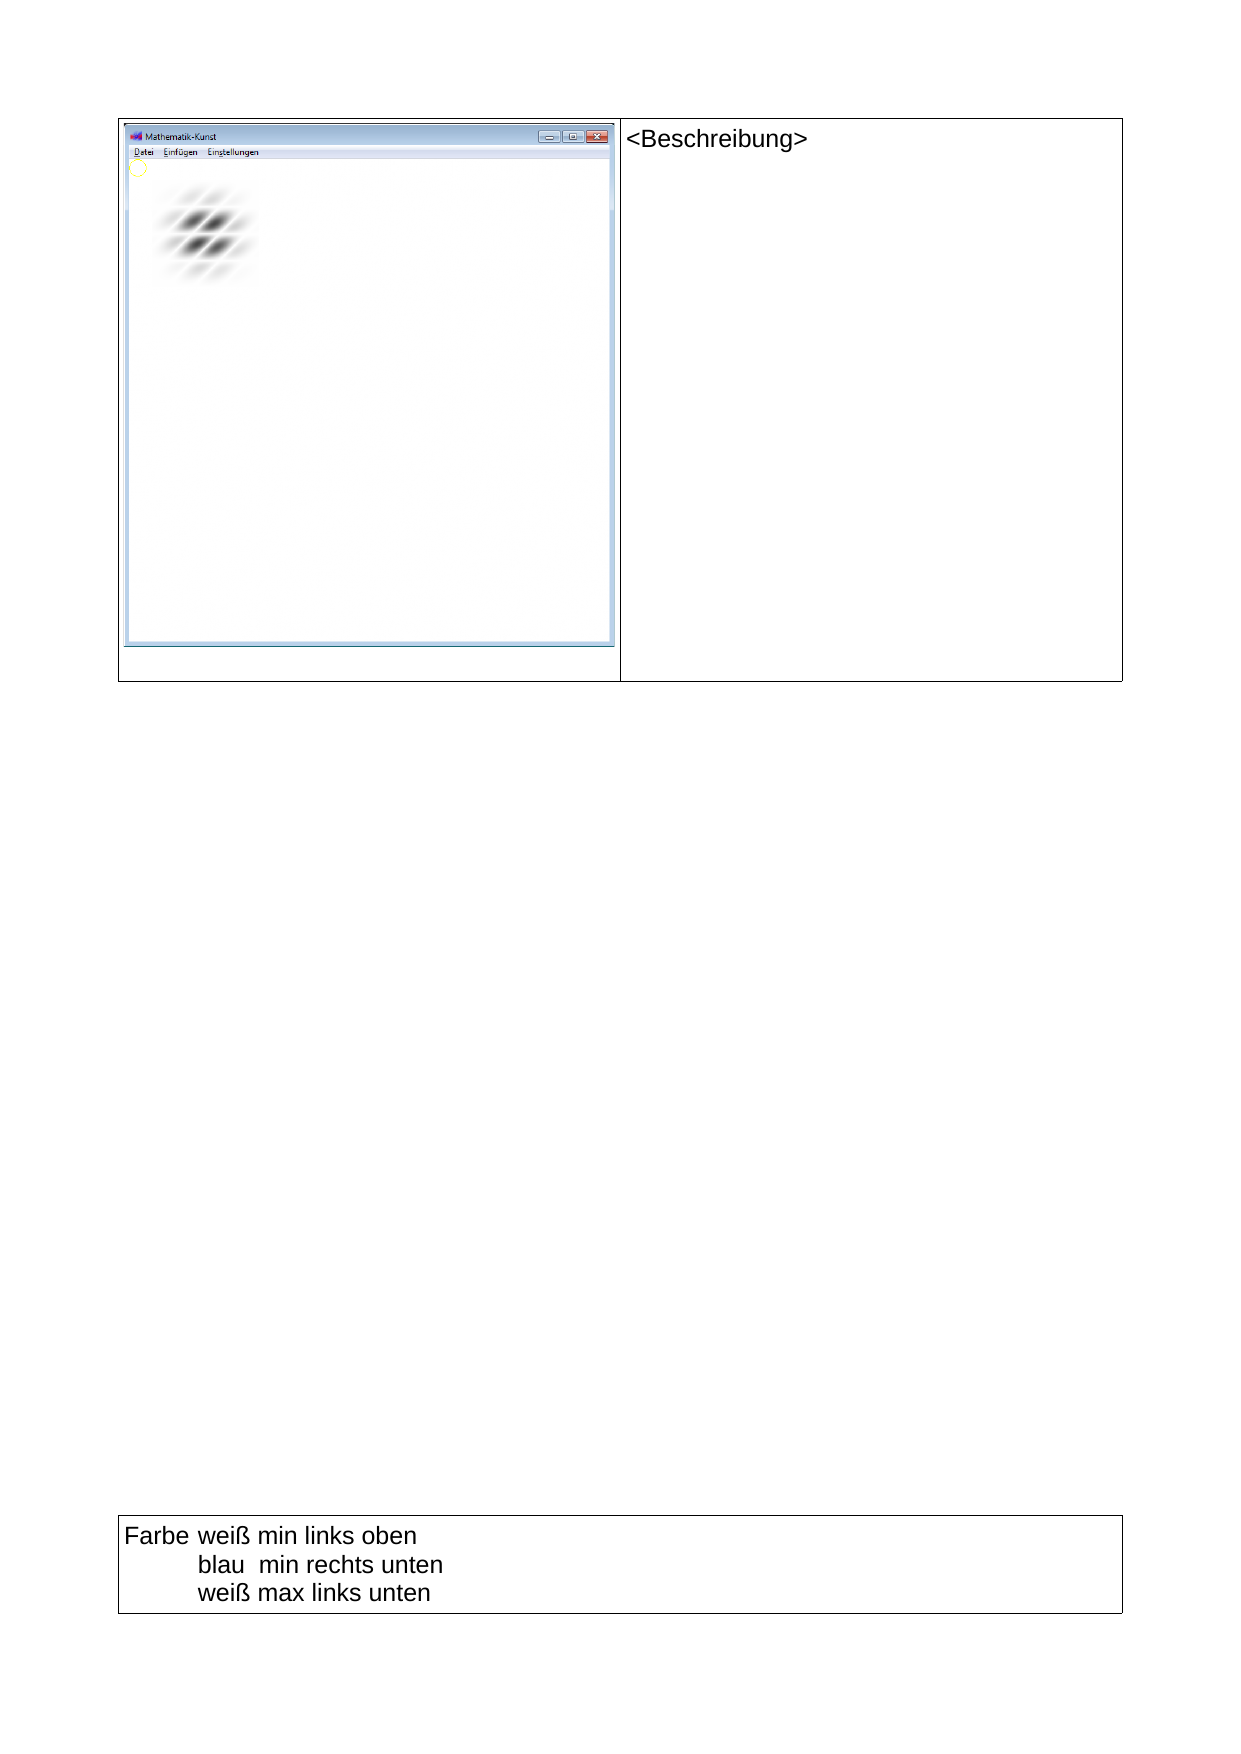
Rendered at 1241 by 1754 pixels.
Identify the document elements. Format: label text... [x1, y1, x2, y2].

table_cell [119, 119, 620, 681]
picture [123, 123, 615, 647]
table_cell <Beschreibung> [621, 119, 1122, 681]
table_header Farbe weiß min links oben blau min rechts unten weiß max links unten [119, 1516, 1122, 1613]
